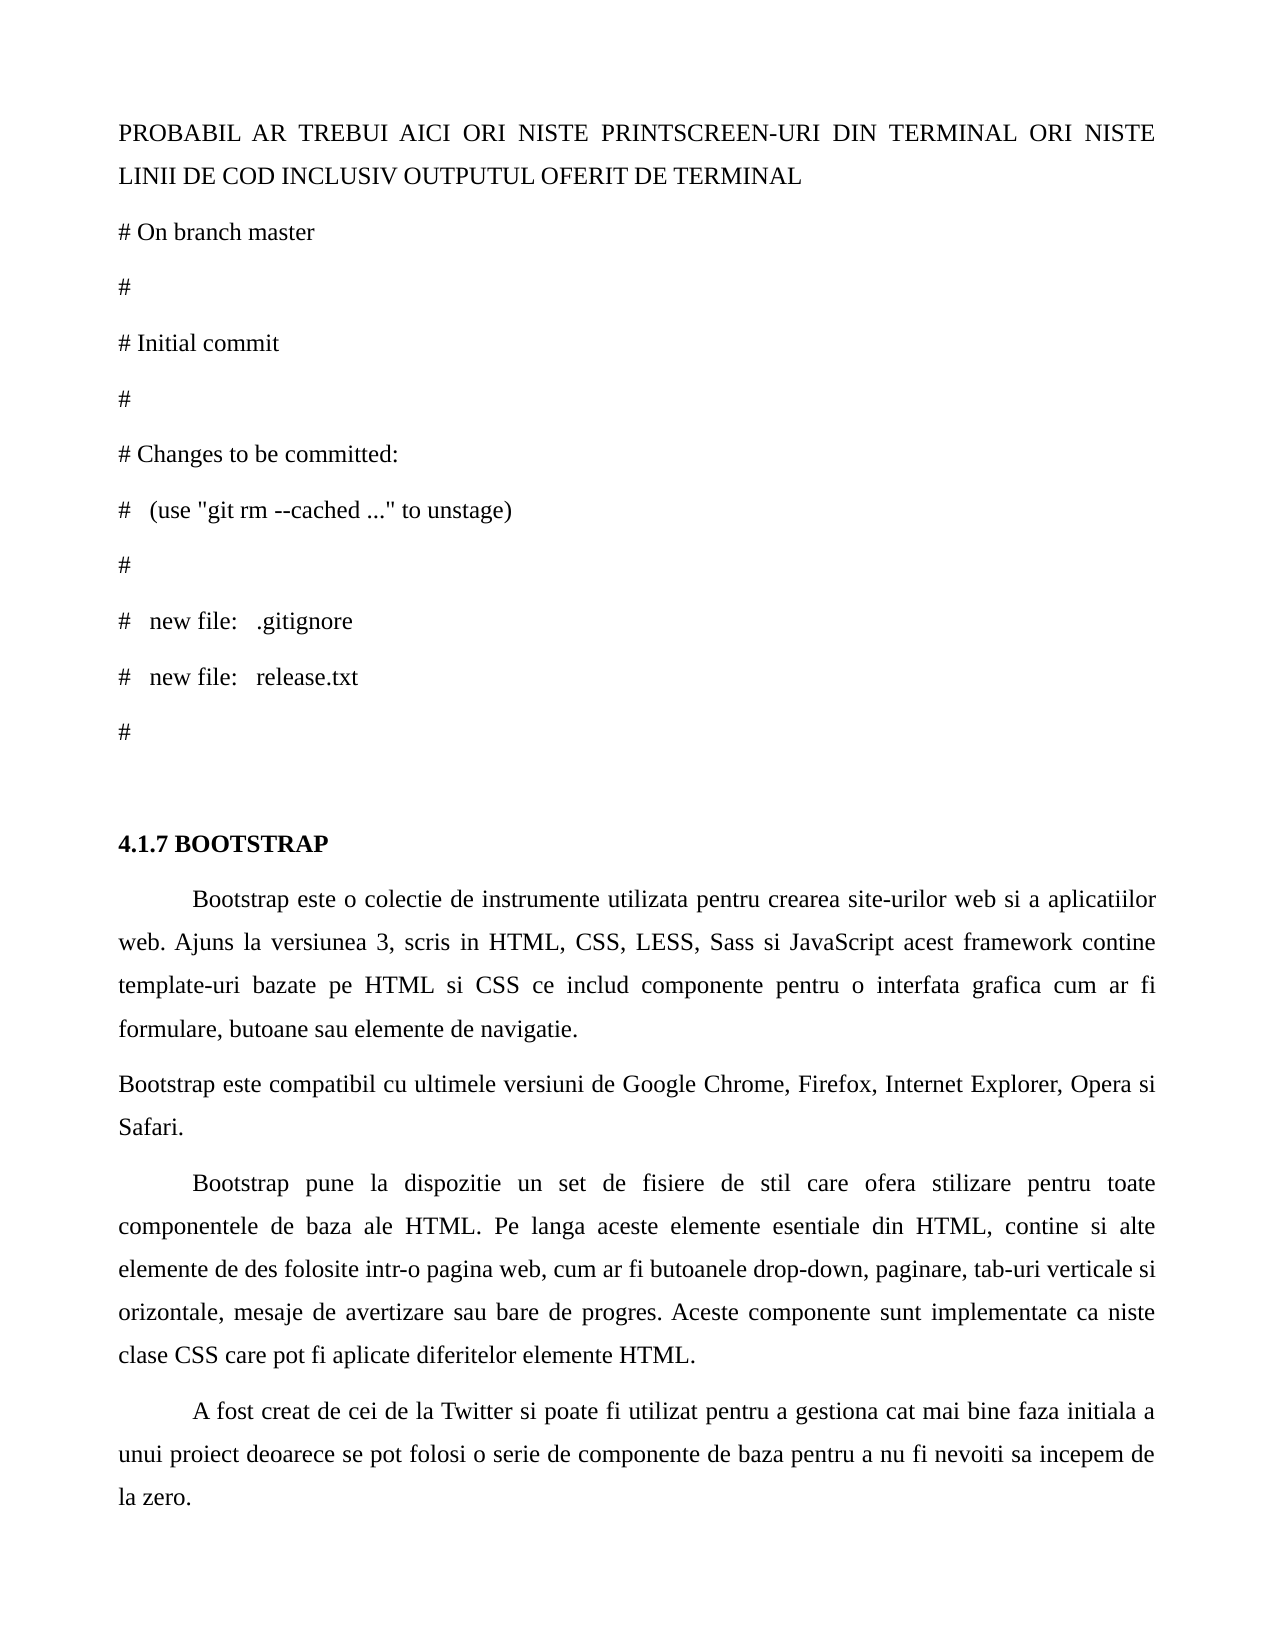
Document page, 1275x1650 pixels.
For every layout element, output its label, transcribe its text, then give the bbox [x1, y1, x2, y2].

text Bootstrap este compatibil cu ultimele versiuni de Google Chrome, Firefox, Internet Explorer, Opera si Safari. [118, 1069, 1157, 1141]
text # Initial commit [118, 328, 1157, 357]
text Bootstrap pune la dispozitie un set de fisiere de stil care ofera stilizare pentru toate componentele de baza ale HTML. Pe langa aceste elemente esentiale din HTML, contine si alte elemente de des folosite intr-o pagina web, cum ar fi butoanele drop-down, paginare, tab-uri verticale si orizontale, mesaje de avertizare sau bare de progres. Aceste componente sunt implementate ca niste clase CSS care pot fi aplicate diferitelor elemente HTML. [118, 1168, 1157, 1369]
text # On branch master [118, 217, 1157, 246]
text 4.1.7 BOOTSTRAP [118, 829, 1157, 857]
text # [118, 272, 1157, 301]
text Bootstrap este o colectie de instrumente utilizata pentru crearea site-urilor web si a aplicatiilor web. Ajuns la versiunea 3, scris in HTML, CSS, LESS, Sass si JavaScript acest framework contine template-uri bazate pe HTML si CSS ce includ componente pentru o interfata grafica cum ar fi formulare, butoane sau elemente de navigatie. [118, 884, 1157, 1042]
text # [118, 717, 1157, 746]
text # [118, 384, 1157, 412]
text # (use "git rm --cached ..." to unstage) [118, 495, 1157, 524]
text A fost creat de cei de la Twitter si poate fi utilizat pentru a gestiona cat mai bine faza initiala a unui proiect deoarece se pot folosi o serie de componente de baza pentru a nu fi nevoiti sa incepem de la zero. [118, 1396, 1157, 1511]
text # new file: release.txt [118, 662, 1157, 691]
text # new file: .gitignore [118, 606, 1157, 635]
text # [118, 551, 1157, 579]
text PROBABIL AR TREBUI AICI ORI NISTE PRINTSCREEN-URI DIN TERMINAL ORI NISTE LINII DE COD INCLUSIV OUTPUTUL OFERIT DE TERMINAL [118, 118, 1157, 190]
text # Changes to be committed: [118, 439, 1157, 468]
